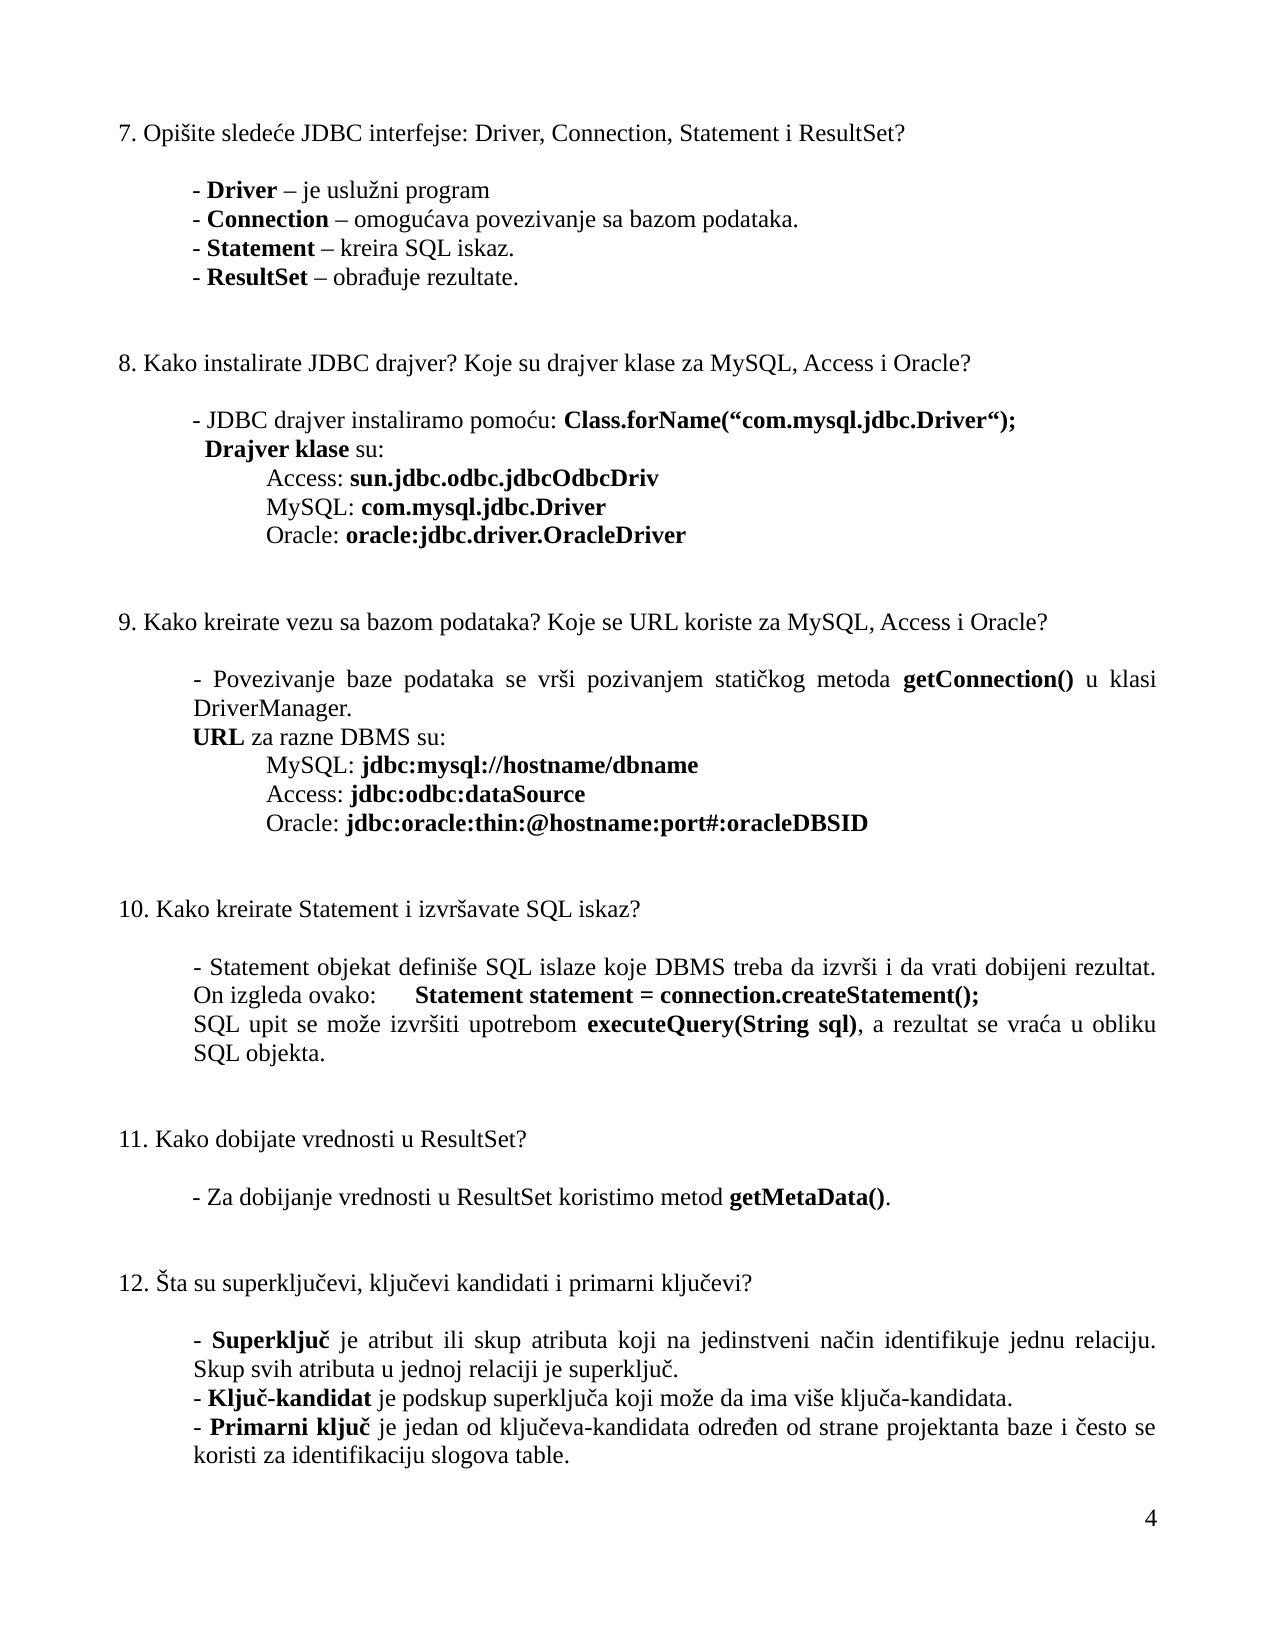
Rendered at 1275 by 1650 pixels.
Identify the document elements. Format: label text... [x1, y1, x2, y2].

text Access: jdbc:odbc:dataSource [118, 779, 1157, 808]
text - Superključ je atribut ili skup atributa koji na jedinstveni način identifikuje jednu relaciju. Skup svih atributa u jednoj relaciji je superključ. [193, 1326, 1157, 1383]
text URL za razne DBMS su: [118, 722, 1157, 751]
text - Connection – omogućava povezivanje sa bazom podataka. [118, 204, 1157, 233]
text - JDBC drajver instaliramo pomoću: Class.forName(“com.mysql.jdbc.Driver“); [118, 406, 1157, 434]
text 10. Kako kreirate Statement i izvršavate SQL iskaz? [118, 894, 1157, 923]
text SQL upit se može izvršiti upotrebom executeQuery(String sql), a rezultat se vraća u obliku SQL objekta. [193, 1009, 1157, 1067]
text 11. Kako dobijate vrednosti u ResultSet? [118, 1124, 1157, 1153]
text - Driver – je uslužni program [118, 176, 1157, 204]
text - ResultSet – obrađuje rezultate. [118, 262, 1157, 291]
text - Povezivanje baze podataka se vrši pozivanjem statičkog metoda getConnection() u klasi DriverManager. [193, 664, 1157, 722]
text MySQL: com.mysql.jdbc.Driver [118, 492, 1157, 521]
text Oracle: jdbc:oracle:thin:@hostname:port#:oracleDBSID [118, 808, 1157, 837]
text Access: sun.jdbc.odbc.jdbcOdbcDriv [118, 463, 1157, 492]
text MySQL: jdbc:mysql://hostname/dbname [118, 751, 1157, 779]
text - Statement objekat definiše SQL islaze koje DBMS treba da izvrši i da vrati dobijeni rezultat. On izgleda ovako: Statement statement = connection.createStatement(); [193, 952, 1157, 1009]
text 8. Kako instalirate JDBC drajver? Koje su drajver klase za MySQL, Access i Oracle? [118, 348, 1157, 377]
text - Statement – kreira SQL iskaz. [118, 233, 1157, 262]
text Drajver klase su: [118, 434, 1157, 463]
text 9. Kako kreirate vezu sa bazom podataka? Koje se URL koriste za MySQL, Access i Oracle? [118, 607, 1157, 636]
text - Primarni ključ je jedan od ključeva-kandidata određen od strane projektanta baze i često se koristi za identifikaciju slogova table. [193, 1412, 1157, 1469]
text Oracle: oracle:jdbc.driver.OracleDriver [118, 521, 1157, 549]
text - Za dobijanje vrednosti u ResultSet koristimo metod getMetaData(). [118, 1182, 1157, 1211]
text 12. Šta su superključevi, ključevi kandidati i primarni ključevi? [118, 1268, 1157, 1297]
text 7. Opišite sledeće JDBC interfejse: Driver, Connection, Statement i ResultSet? [118, 118, 1157, 147]
text - Ključ-kandidat je podskup superključa koji može da ima više ključa-kandidata. [193, 1383, 1157, 1412]
